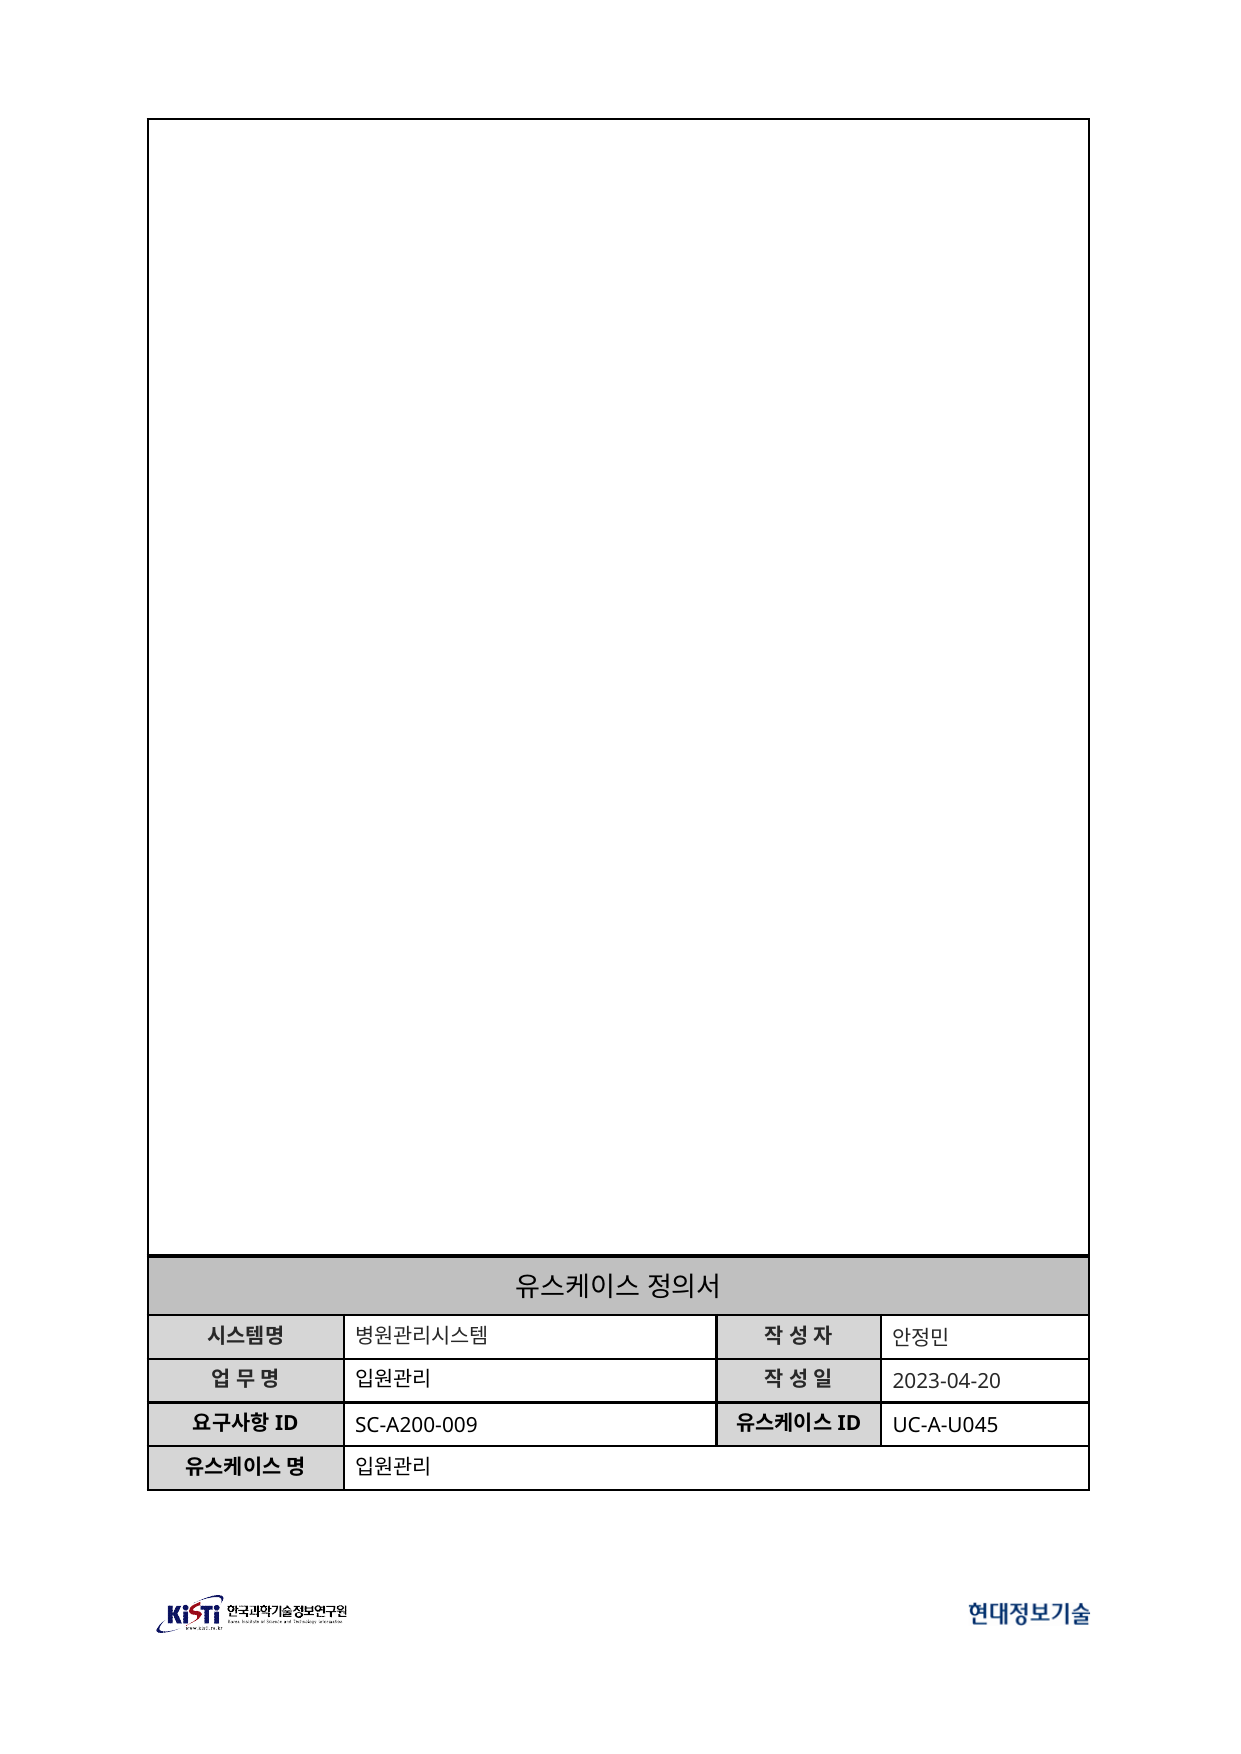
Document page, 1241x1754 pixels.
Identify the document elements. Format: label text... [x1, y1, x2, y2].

table_cell 요구사항 ID [149, 1404, 343, 1445]
table_cell 시스템명 [149, 1316, 343, 1358]
table_cell 작 성 자 [718, 1316, 880, 1358]
table_cell 입원관리 [345, 1447, 1088, 1489]
table_cell UC-A-U045 [882, 1404, 1088, 1445]
table_cell 업 무 명 [149, 1360, 343, 1401]
table_cell 2023-04-20 [882, 1360, 1088, 1401]
table_cell 작 성 일 [718, 1360, 880, 1401]
table_header 유스케이스 정의서 [149, 1258, 1088, 1314]
table_cell 유스케이스 ID [718, 1404, 880, 1445]
table_cell 입원관리 [345, 1360, 715, 1401]
table_cell [149, 120, 1088, 1253]
picture [156, 1595, 347, 1633]
table_cell 안정민 [882, 1316, 1088, 1358]
table_cell SC-A200-009 [345, 1404, 715, 1445]
picture [968, 1602, 1091, 1626]
table_cell 병원관리시스템 [345, 1316, 715, 1358]
table_cell 유스케이스 명 [149, 1447, 343, 1489]
